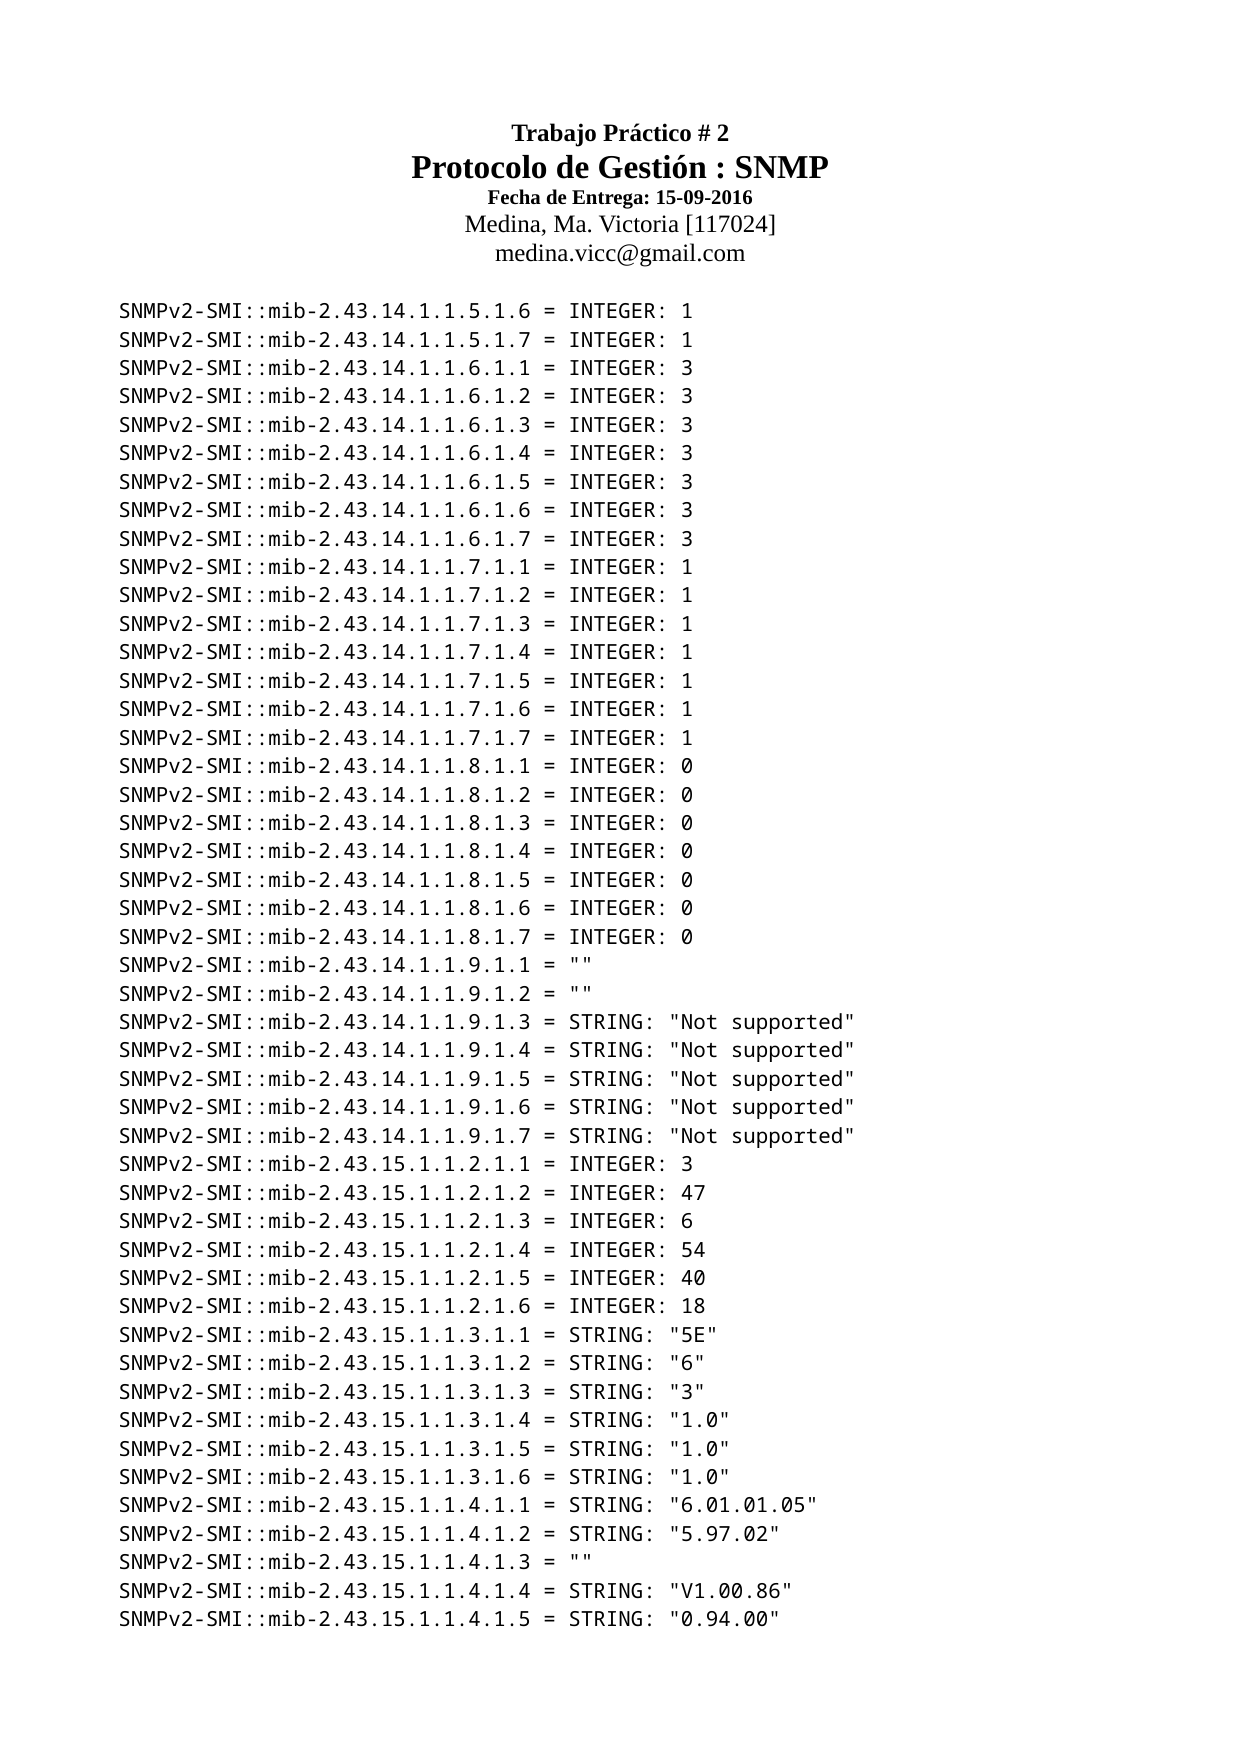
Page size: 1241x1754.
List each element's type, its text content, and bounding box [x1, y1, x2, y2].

text SNMPv2-SMI::mib-2.43.14.1.1.8.1.4 = INTEGER: 0 [118, 837, 1122, 865]
text SNMPv2-SMI::mib-2.43.14.1.1.6.1.2 = INTEGER: 3 [118, 382, 1122, 410]
text SNMPv2-SMI::mib-2.43.14.1.1.9.1.6 = STRING: "Not supported" [118, 1092, 1122, 1121]
text SNMPv2-SMI::mib-2.43.14.1.1.7.1.2 = INTEGER: 1 [118, 581, 1122, 609]
text SNMPv2-SMI::mib-2.43.14.1.1.7.1.5 = INTEGER: 1 [118, 666, 1122, 694]
text SNMPv2-SMI::mib-2.43.15.1.1.4.1.3 = "" [118, 1547, 1122, 1576]
text SNMPv2-SMI::mib-2.43.14.1.1.6.1.1 = INTEGER: 3 [118, 353, 1122, 382]
text SNMPv2-SMI::mib-2.43.14.1.1.7.1.1 = INTEGER: 1 [118, 552, 1122, 581]
text SNMPv2-SMI::mib-2.43.14.1.1.6.1.5 = INTEGER: 3 [118, 467, 1122, 495]
text SNMPv2-SMI::mib-2.43.15.1.1.3.1.3 = STRING: "3" [118, 1377, 1122, 1405]
text SNMPv2-SMI::mib-2.43.14.1.1.7.1.3 = INTEGER: 1 [118, 609, 1122, 637]
text SNMPv2-SMI::mib-2.43.14.1.1.6.1.6 = INTEGER: 3 [118, 495, 1122, 524]
text SNMPv2-SMI::mib-2.43.14.1.1.9.1.4 = STRING: "Not supported" [118, 1036, 1122, 1064]
text SNMPv2-SMI::mib-2.43.15.1.1.4.1.2 = STRING: "5.97.02" [118, 1519, 1122, 1547]
text SNMPv2-SMI::mib-2.43.14.1.1.6.1.4 = INTEGER: 3 [118, 438, 1122, 467]
text SNMPv2-SMI::mib-2.43.15.1.1.2.1.5 = INTEGER: 40 [118, 1263, 1122, 1292]
text SNMPv2-SMI::mib-2.43.14.1.1.9.1.1 = "" [118, 950, 1122, 979]
text SNMPv2-SMI::mib-2.43.14.1.1.8.1.6 = INTEGER: 0 [118, 893, 1122, 922]
text SNMPv2-SMI::mib-2.43.15.1.1.3.1.2 = STRING: "6" [118, 1348, 1122, 1377]
text SNMPv2-SMI::mib-2.43.14.1.1.8.1.7 = INTEGER: 0 [118, 922, 1122, 950]
text SNMPv2-SMI::mib-2.43.14.1.1.8.1.3 = INTEGER: 0 [118, 808, 1122, 837]
text SNMPv2-SMI::mib-2.43.14.1.1.8.1.2 = INTEGER: 0 [118, 780, 1122, 808]
text SNMPv2-SMI::mib-2.43.14.1.1.9.1.3 = STRING: "Not supported" [118, 1007, 1122, 1036]
text SNMPv2-SMI::mib-2.43.15.1.1.4.1.1 = STRING: "6.01.01.05" [118, 1491, 1122, 1519]
text SNMPv2-SMI::mib-2.43.15.1.1.3.1.4 = STRING: "1.0" [118, 1405, 1122, 1434]
text SNMPv2-SMI::mib-2.43.15.1.1.2.1.4 = INTEGER: 54 [118, 1235, 1122, 1263]
text SNMPv2-SMI::mib-2.43.15.1.1.2.1.1 = INTEGER: 3 [118, 1149, 1122, 1178]
text SNMPv2-SMI::mib-2.43.15.1.1.2.1.2 = INTEGER: 47 [118, 1178, 1122, 1206]
text SNMPv2-SMI::mib-2.43.14.1.1.7.1.4 = INTEGER: 1 [118, 637, 1122, 666]
text SNMPv2-SMI::mib-2.43.14.1.1.6.1.3 = INTEGER: 3 [118, 410, 1122, 438]
text SNMPv2-SMI::mib-2.43.14.1.1.9.1.7 = STRING: "Not supported" [118, 1121, 1122, 1149]
text SNMPv2-SMI::mib-2.43.14.1.1.5.1.6 = INTEGER: 1 [118, 296, 1122, 325]
text SNMPv2-SMI::mib-2.43.14.1.1.7.1.7 = INTEGER: 1 [118, 723, 1122, 751]
text SNMPv2-SMI::mib-2.43.14.1.1.9.1.5 = STRING: "Not supported" [118, 1064, 1122, 1092]
text SNMPv2-SMI::mib-2.43.14.1.1.8.1.5 = INTEGER: 0 [118, 865, 1122, 893]
text SNMPv2-SMI::mib-2.43.15.1.1.4.1.5 = STRING: "0.94.00" [118, 1604, 1122, 1633]
text SNMPv2-SMI::mib-2.43.14.1.1.7.1.6 = INTEGER: 1 [118, 694, 1122, 723]
text SNMPv2-SMI::mib-2.43.15.1.1.3.1.1 = STRING: "5E" [118, 1320, 1122, 1348]
text SNMPv2-SMI::mib-2.43.15.1.1.2.1.6 = INTEGER: 18 [118, 1292, 1122, 1320]
text SNMPv2-SMI::mib-2.43.14.1.1.9.1.2 = "" [118, 979, 1122, 1007]
text SNMPv2-SMI::mib-2.43.15.1.1.3.1.6 = STRING: "1.0" [118, 1462, 1122, 1491]
text SNMPv2-SMI::mib-2.43.15.1.1.2.1.3 = INTEGER: 6 [118, 1206, 1122, 1235]
text SNMPv2-SMI::mib-2.43.15.1.1.4.1.4 = STRING: "V1.00.86" [118, 1576, 1122, 1604]
text SNMPv2-SMI::mib-2.43.15.1.1.3.1.5 = STRING: "1.0" [118, 1434, 1122, 1462]
text SNMPv2-SMI::mib-2.43.14.1.1.8.1.1 = INTEGER: 0 [118, 751, 1122, 780]
text SNMPv2-SMI::mib-2.43.14.1.1.6.1.7 = INTEGER: 3 [118, 524, 1122, 552]
text SNMPv2-SMI::mib-2.43.14.1.1.5.1.7 = INTEGER: 1 [118, 325, 1122, 353]
